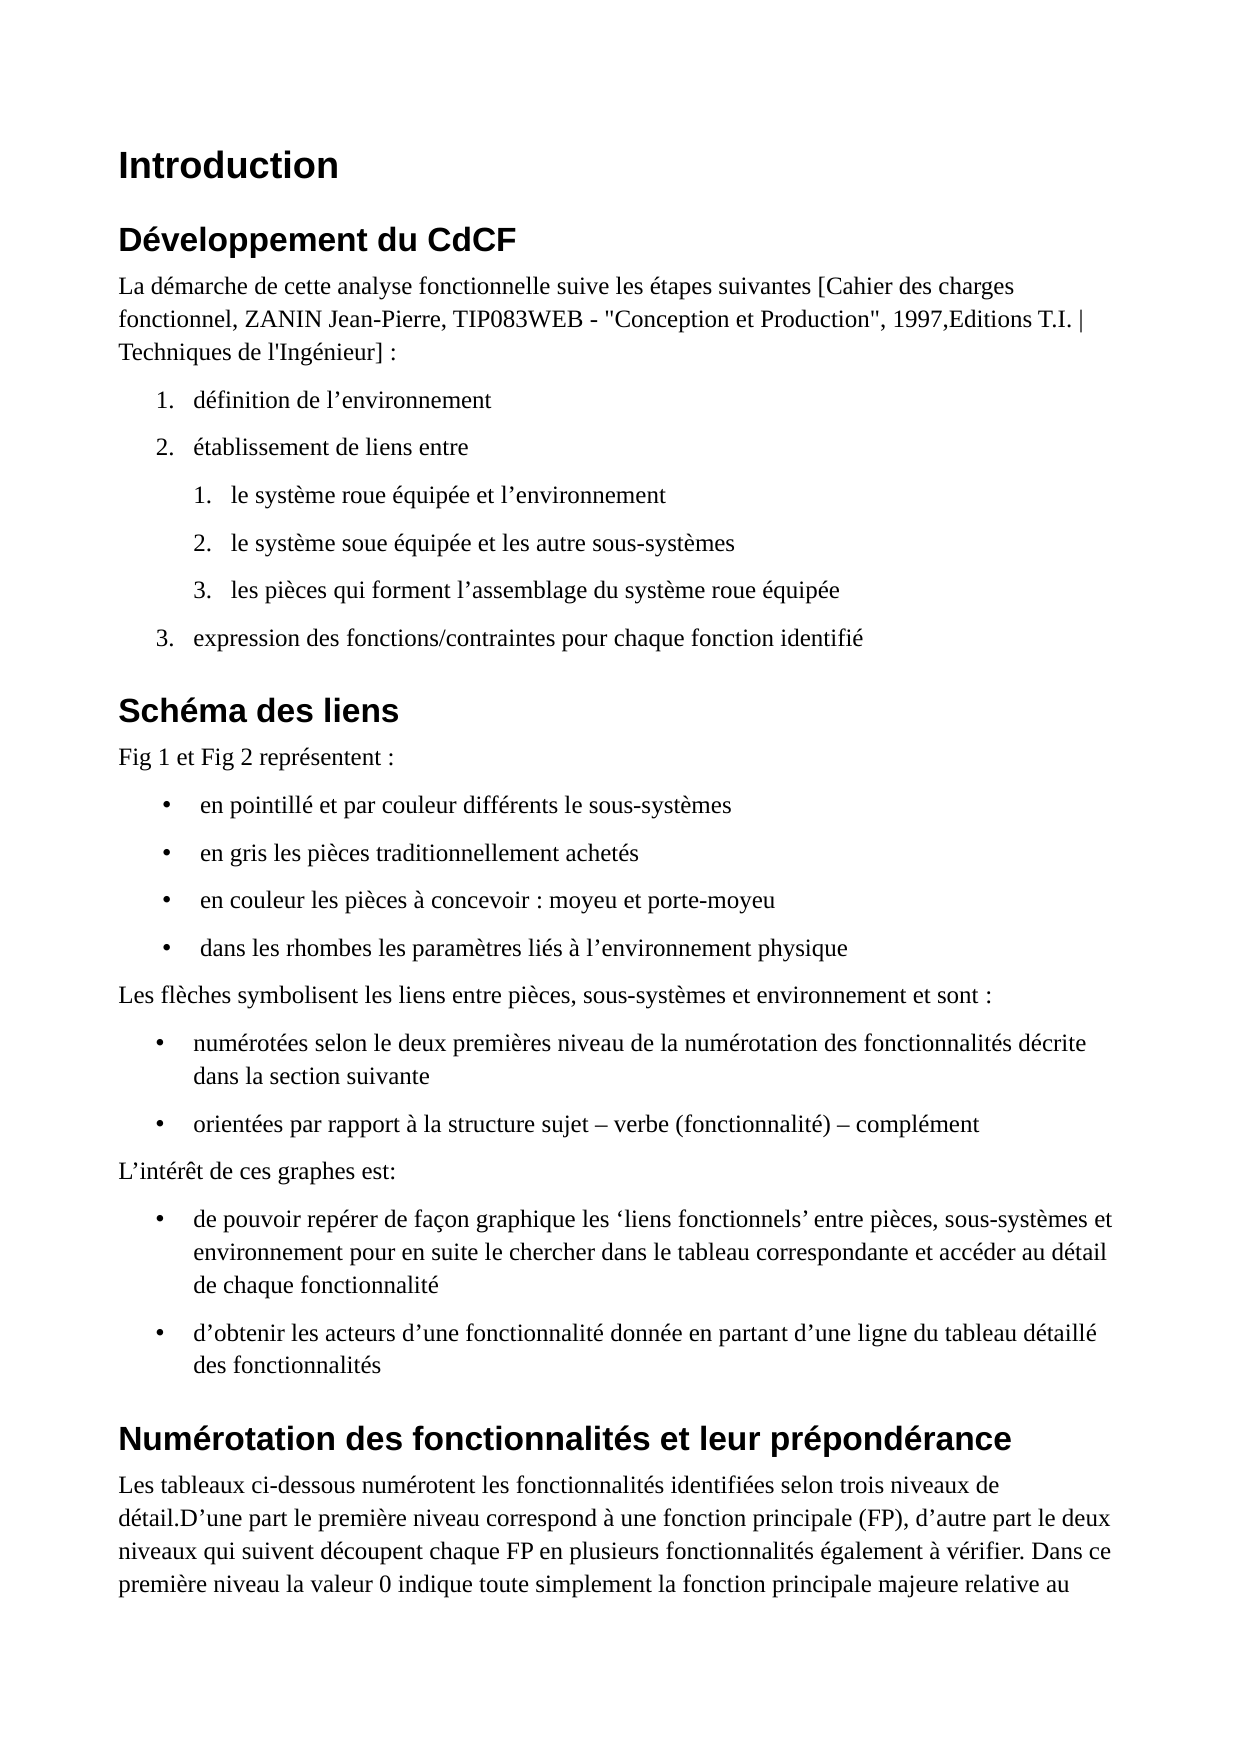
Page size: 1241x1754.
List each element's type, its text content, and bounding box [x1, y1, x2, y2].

list de pouvoir repérer de façon graphique les ‘liens fonctionnels’ entre pièces, sous-systèmes et environnement pour en suite le chercher dans le tableau correspondante et accéder au détail de chaque fonctionnalité [156, 1204, 1122, 1299]
text La démarche de cette analyse fonctionnelle suive les étapes suivantes [Cahier des charges fonctionnel, ZANIN Jean-Pierre, TIP083WEB - "Conception et Production", 1997,Editions T.I. | Techniques de l'Ingénieur] : [118, 271, 1122, 366]
list orientées par rapport à la structure sujet – verbe (fonctionnalité) – complément [156, 1109, 1122, 1137]
text Fig 1 et Fig 2 représentent : [118, 742, 1122, 771]
list en couleur les pièces à concevoir : moyeu et porte-moyeu [162, 885, 1122, 914]
text Les flèches symbolisent les liens entre pièces, sous-systèmes et environnement et sont : [118, 981, 1122, 1009]
text L’intérêt de ces graphes est: [118, 1156, 1122, 1185]
list numérotées selon le deux premières niveau de la numérotation des fonctionnalités décrite dans la section suivante [156, 1028, 1122, 1090]
list en pointillé et par couleur différents le sous-systèmes [162, 790, 1122, 819]
subtitle Introduction [118, 143, 1122, 187]
list le système soue équipée et les autre sous-systèmes [193, 528, 1122, 556]
list expression des fonctions/contraintes pour chaque fonction identifié [156, 623, 1122, 652]
list en gris les pièces traditionnellement achetés [162, 838, 1122, 866]
text Les tableaux ci-dessous numérotent les fonctionnalités identifiées selon trois niveaux de détail.D’une part le première niveau correspond à une fonction principale (FP), d’autre part le deux niveaux qui suivent découpent chaque FP en plusieurs fonctionnalités également à vérifier. Dans ce première niveau la valeur 0 indique toute simplement la fonction principale majeure relative au [118, 1470, 1122, 1598]
list les pièces qui forment l’assemblage du système roue équipée [193, 575, 1122, 604]
subtitle Développement du CdCF [118, 220, 1122, 259]
list définition de l’environnement [156, 385, 1122, 414]
subtitle Schéma des liens [118, 691, 1122, 730]
list dans les rhombes les paramètres liés à l’environnement physique [162, 933, 1122, 962]
list établissement de liens entre [156, 432, 1122, 461]
subtitle Numérotation des fonctionnalités et leur prépondérance [118, 1419, 1122, 1458]
list d’obtenir les acteurs d’une fonctionnalité donnée en partant d’une ligne du tableau détaillé des fonctionnalités [156, 1318, 1122, 1379]
list le système roue équipée et l’environnement [193, 480, 1122, 509]
